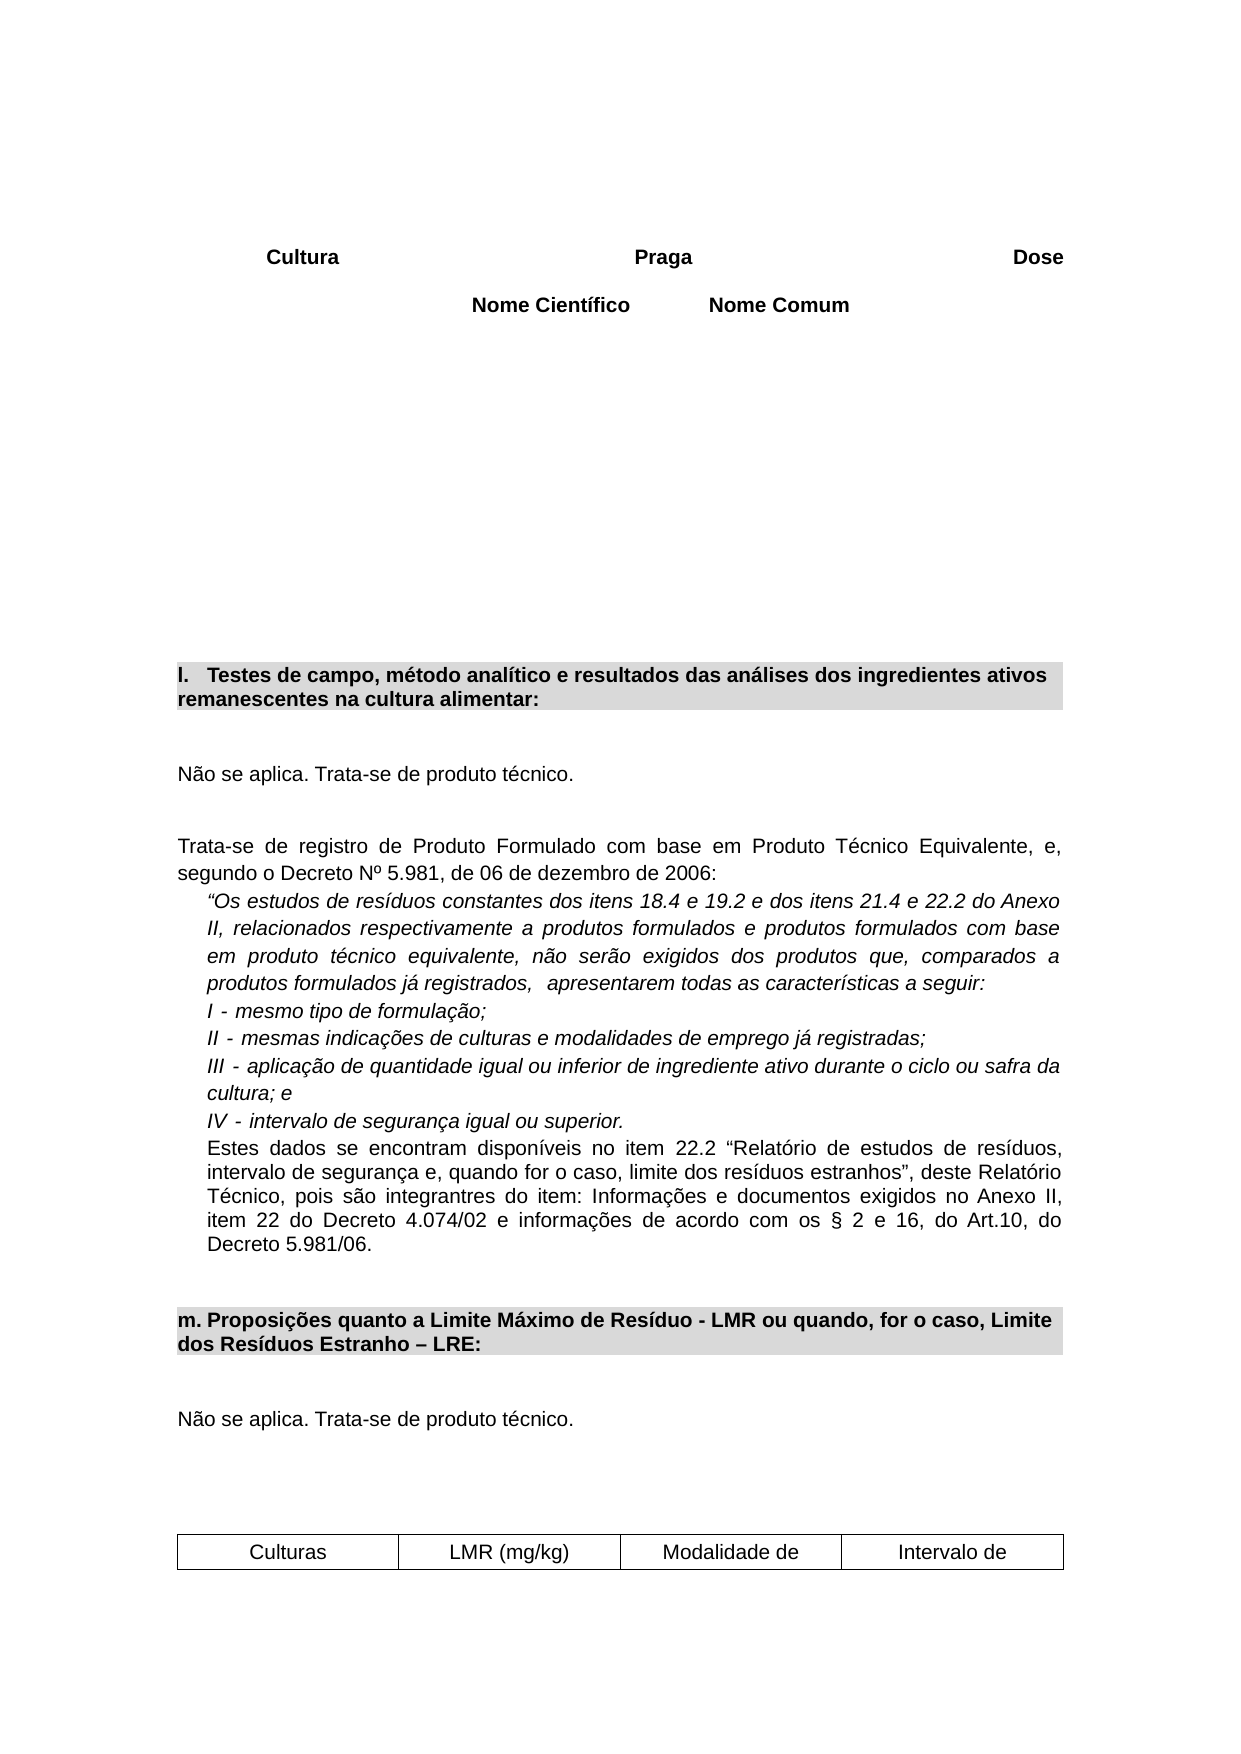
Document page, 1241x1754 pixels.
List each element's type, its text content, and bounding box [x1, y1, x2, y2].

text <for each="cqq in cqqs(o,'chemical')"> [177, 1479, 1063, 1503]
text <cqq.ingredient_id.name> [177, 1506, 1063, 1530]
text <if test="o.type=='formulated_product'"> [177, 810, 1063, 834]
list <if test="o.type=='technical_product'"> [177, 1383, 1063, 1407]
table_cell <rec.commecial_product_rate> <o.commecial_product_rate_uom.name> [891, 389, 1186, 460]
table_cell Nome Científico [434, 293, 668, 317]
table_cell [434, 460, 668, 508]
table_header Culturas [178, 1535, 398, 1569]
list Testes de campo, método analítico e resultados das análises dos ingredientes ativos remanescentes na cultura alimentar: [177, 662, 1063, 710]
table_cell <rec.crop_id.name> [434, 389, 668, 460]
text III - aplicação de quantidade igual ou inferior de ingrediente ativo durante o ciclo ou safra da cultura; e [207, 1054, 1063, 1105]
table_cell <for each="rec in o.use_recommendation_ids"> [171, 317, 434, 388]
text </if> [177, 611, 1063, 635]
table_cell [668, 460, 891, 508]
table_cell [668, 317, 891, 388]
text “Os estudos de resíduos constantes dos itens 18.4 e 19.2 e dos itens 21.4 e 22.2 do Anexo II, relacionados respectivamente a produtos formulados e produtos formulados com base em produto técnico equivalente, não serão exigidos dos produtos que, comparados a produtos formulados já registrados, apresentarem todas as características a seguir: [207, 889, 1063, 995]
table_header Praga [434, 245, 891, 293]
table_header Modalidade de [621, 1535, 841, 1569]
table_cell <rec.crop_id.common_name> [668, 389, 891, 460]
text I - mesmo tipo de formulação; [207, 999, 1063, 1023]
list <if test="o.type=='technical_product'"> [177, 738, 1063, 762]
table_header Dose [891, 245, 1186, 317]
text </for> [177, 583, 1063, 607]
text </if> [177, 786, 1063, 810]
text II - mesmas indicações de culturas e modalidades de emprego já registradas; [207, 1026, 1063, 1050]
text <insert_html(inf)> [177, 556, 1063, 580]
list Proposições quanto a Limite Máximo de Resíduo - LMR ou quando, for o caso, Limite dos Resíduos Estranho – LRE: [177, 1307, 1063, 1355]
table_header Intervalo de [842, 1535, 1063, 1569]
text <if test="o.type=='formulated_product'"> [177, 1455, 1063, 1479]
text Não se aplica. Trata-se de produto técnico. [177, 762, 1063, 786]
text </if> [177, 1256, 1063, 1280]
table_cell </for> [171, 460, 434, 508]
text </if> [177, 1431, 1063, 1455]
table_header LMR (mg/kg) [399, 1535, 620, 1569]
table_cell Nome Comum [668, 293, 891, 317]
text Trata-se de registro de Produto Formulado com base em Produto Técnico Equivalente, e, segundo o Decreto Nº 5.981, de 06 de dezembro de 2006: [177, 834, 1063, 885]
text Não se aplica. Trata-se de produto técnico. [177, 1407, 1063, 1431]
table_cell [891, 317, 1186, 388]
text Estes dados se encontram disponíveis no item 22.2 “Relatório de estudos de resíduos, intervalo de segurança e, quando for o caso, limite dos resíduos estranhos”, deste Relatório Técnico, pois são integrantres do item: Informações e documentos exigidos no Anexo II, item 22 do Decreto 4.074/02 e informações de acordo com os § 2 e 16, do Art.10, do Decreto 5.981/06. [207, 1136, 1063, 1256]
table_cell [891, 460, 1186, 508]
text IV - intervalo de segurança igual ou superior. [207, 1109, 1063, 1133]
table_cell <rec.crop_id.common_name> [171, 389, 434, 460]
text <for each="inf in informations(o, 'Use instructions')"> [177, 532, 1063, 556]
table_cell [434, 317, 668, 388]
table_header Cultura [171, 245, 434, 317]
